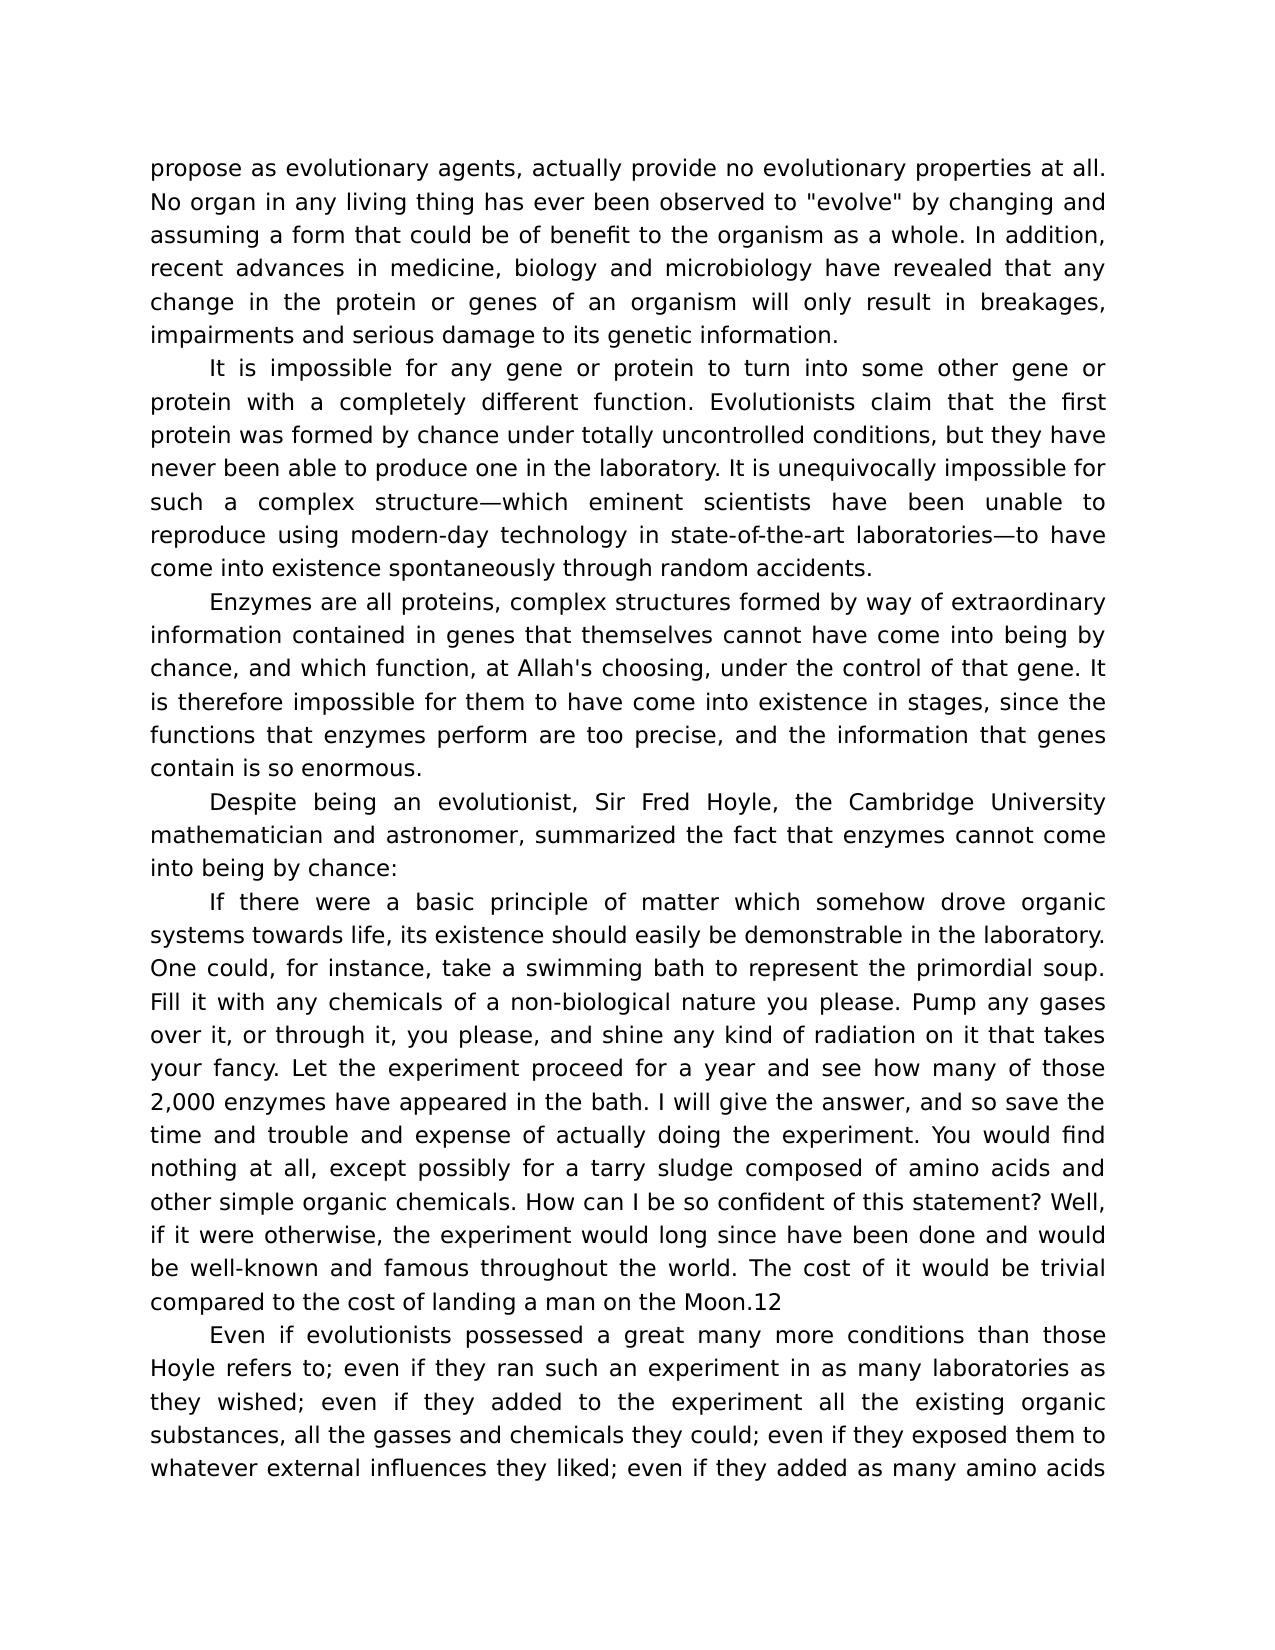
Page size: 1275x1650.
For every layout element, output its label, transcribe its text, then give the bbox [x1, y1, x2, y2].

text It is impossible for any gene or protein to turn into some other gene or protein with a completely different function. Evolutionists claim that the first protein was formed by chance under totally uncontrolled conditions, but they have never been able to produce one in the laboratory. It is unequivocally impossible for such a complex structure—which eminent scientists have been unable to reproduce using modern-day technology in state-of-the-art laboratories—to have come into existence spontaneously through random accidents. [150, 350, 1107, 583]
text If there were a basic principle of matter which somehow drove organic systems towards life, its existence should easily be demonstrable in the laboratory. One could, for instance, take a swimming bath to represent the primordial soup. Fill it with any chemicals of a non-biological nature you please. Pump any gases over it, or through it, you please, and shine any kind of radiation on it that takes your fancy. Let the experiment proceed for a year and see how many of those 2,000 enzymes have appeared in the bath. I will give the answer, and so save the time and trouble and expense of actually doing the experiment. You would find nothing at all, except possibly for a tarry sludge composed of amino acids and other simple organic chemicals. How can I be so confident of this statement? Well, if it were otherwise, the experiment would long since have been done and would be well-known and famous throughout the world. The cost of it would be trivial compared to the cost of landing a man on the Moon.12 [150, 883, 1107, 1317]
text Even if evolutionists possessed a great many more conditions than those Hoyle refers to; even if they ran such an experiment in as many laboratories as they wished; even if they added to the experiment all the existing organic substances, all the gasses and chemicals they could; even if they exposed them to whatever external influences they liked; even if they added as many amino acids [150, 1317, 1107, 1483]
text propose as evolutionary agents, actually provide no evolutionary properties at all. No organ in any living thing has ever been observed to "evolve" by changing and assuming a form that could be of benefit to the organism as a whole. In addition, recent advances in medicine, biology and microbiology have revealed that any change in the protein or genes of an organism will only result in breakages, impairments and serious damage to its genetic information. [150, 150, 1107, 350]
text Enzymes are all proteins, complex structures formed by way of extraordinary information contained in genes that themselves cannot have come into being by chance, and which function, at Allah's choosing, under the control of that gene. It is therefore impossible for them to have come into existence in stages, since the functions that enzymes perform are too precise, and the information that genes contain is so enormous. [150, 583, 1107, 783]
text Despite being an evolutionist, Sir Fred Hoyle, the Cambridge University mathematician and astronomer, summarized the fact that enzymes cannot come into being by chance: [150, 783, 1107, 883]
